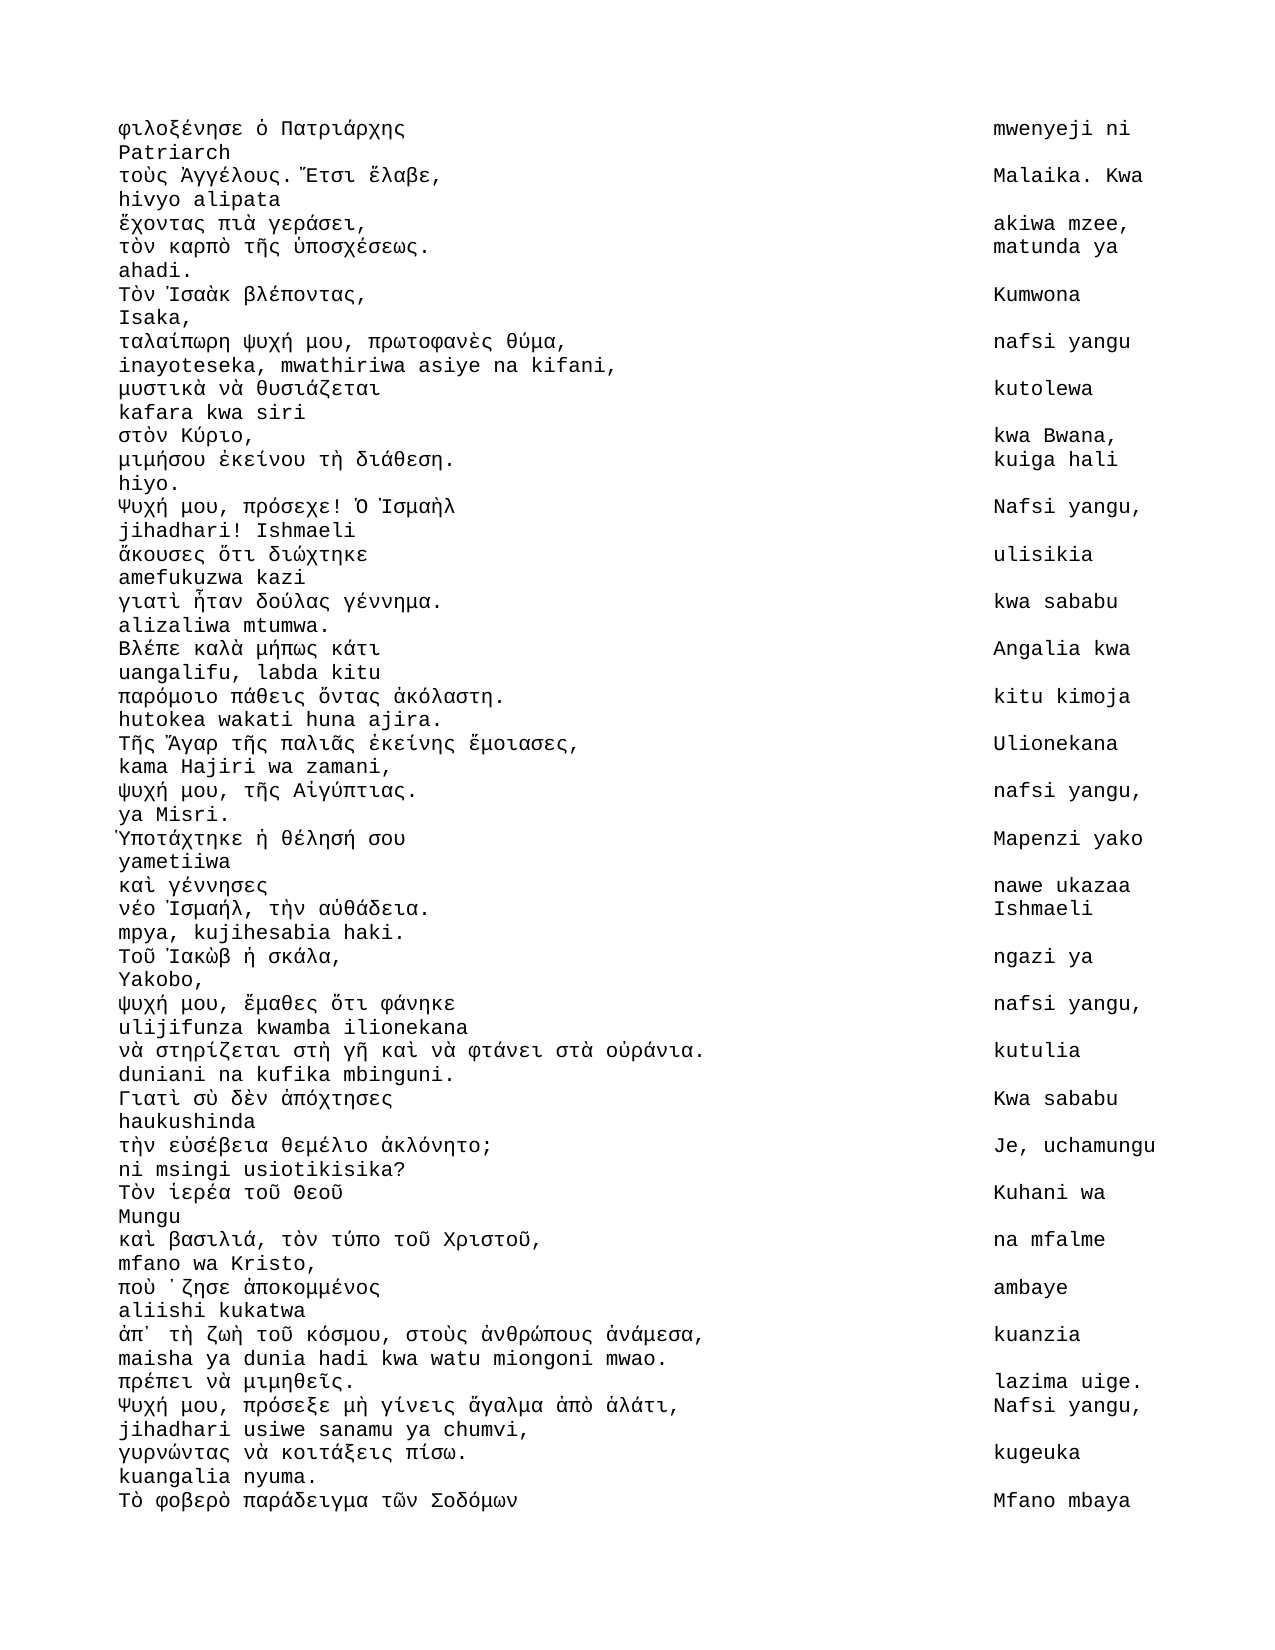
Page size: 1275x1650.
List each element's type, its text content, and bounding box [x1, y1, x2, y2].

text μυστικὰ νὰ θυσιάζεται kutolewa kafara kwa siri [118, 378, 1157, 426]
text ἄκουσες ὅτι διώχτηκε ulisikia amefukuzwa kazi [118, 544, 1157, 591]
text φιλοξένησε ὁ Πατριάρχης mwenyeji ni Patriarch [118, 118, 1157, 165]
text ἔχοντας πιὰ γεράσει, akiwa mzee, [118, 213, 1157, 236]
text μιμήσου ἐκείνου τὴ διάθεση. kuiga hali hiyo. [118, 449, 1157, 496]
text ψυχή μου, τῆς Αἰγύπτιας. nafsi yangu, ya Misri. [118, 780, 1157, 827]
text Τῆς Ἄγαρ τῆς παλιᾶς ἐκείνης ἔμοιασες, Ulionekana kama Hajiri wa zamani, [118, 733, 1157, 780]
text ψυχή μου, ἔμαθες ὅτι φάνηκε nafsi yangu, ulijifunza kwamba ilionekana [118, 993, 1157, 1040]
text πρέπει νὰ μιμηθεῖς. lazima uige. [118, 1371, 1157, 1395]
text ἀπ᾿ τὴ ζωὴ τοῦ κόσμου, στοὺς ἀνθρώπους ἀνάμεσα, kuanzia maisha ya dunia hadi kwa watu miongoni mwao. [118, 1324, 1157, 1371]
text Τοῦ Ἰακὼβ ἡ σκάλα, ngazi ya Yakobo, [118, 946, 1157, 993]
text Ψυχή μου, πρόσεχε! Ὁ Ἰσμαὴλ Nafsi yangu, jihadhari! Ishmaeli [118, 496, 1157, 544]
text τὸν καρπὸ τῆς ὑποσχέσεως. matunda ya ahadi. [118, 236, 1157, 284]
text γυρνώντας νὰ κοιτάξεις πίσω. kugeuka kuangalia nyuma. [118, 1442, 1157, 1489]
text γιατὶ ἦταν δούλας γέννημα. kwa sababu alizaliwa mtumwa. [118, 591, 1157, 638]
text νέο Ἰσμαήλ, τὴν αὐθάδεια. Ishmaeli mpya, kujihesabia haki. [118, 898, 1157, 946]
text τὴν εὐσέβεια θεμέλιο ἀκλόνητο; Je, uchamungu ni msingi usiotikisika? [118, 1135, 1157, 1182]
text Γιατὶ σὺ δὲν ἀπόχτησες Kwa sababu haukushinda [118, 1088, 1157, 1135]
text καὶ βασιλιά, τὸν τύπο τοῦ Χριστοῦ, na mfalme mfano wa Kristo, [118, 1229, 1157, 1277]
text Βλέπε καλὰ μήπως κάτι Angalia kwa uangalifu, labda kitu [118, 638, 1157, 686]
text Τὸ φοβερὸ παράδειγμα τῶν Σοδόμων Mfano mbaya [118, 1489, 1157, 1513]
text ταλαίπωρη ψυχή μου, πρωτοφανὲς θύμα, nafsi yangu inayoteseka, mwathiriwa asiye na kifani, [118, 331, 1157, 378]
text καὶ γέννησες nawe ukazaa [118, 875, 1157, 898]
text παρόμοιο πάθεις ὄντας ἀκόλαστη. kitu kimoja hutokea wakati huna ajira. [118, 686, 1157, 733]
text ποὺ ᾿ζησε ἀποκομμένος ambaye aliishi kukatwa [118, 1277, 1157, 1324]
text Τὸν Ἰσαὰκ βλέποντας, Kumwona Isaka, [118, 284, 1157, 331]
text στὸν Κύριο, kwa Bwana, [118, 426, 1157, 449]
text Ψυχή μου, πρόσεξε μὴ γίνεις ἄγαλμα ἀπὸ ἁλάτι, Nafsi yangu, jihadhari usiwe sanamu ya chumvi, [118, 1395, 1157, 1442]
text τοὺς Ἀγγέλους. Ἔτσι ἔλαβε, Malaika. Kwa hivyo alipata [118, 165, 1157, 213]
text Τὸν ἱερέα τοῦ Θεοῦ Kuhani wa Mungu [118, 1182, 1157, 1229]
text νὰ στηρίζεται στὴ γῆ καὶ νὰ φτάνει στὰ οὐράνια. kutulia duniani na kufika mbinguni. [118, 1040, 1157, 1088]
text Ὑποτάχτηκε ἡ θέλησή σου Mapenzi yako yametiiwa [118, 827, 1157, 875]
